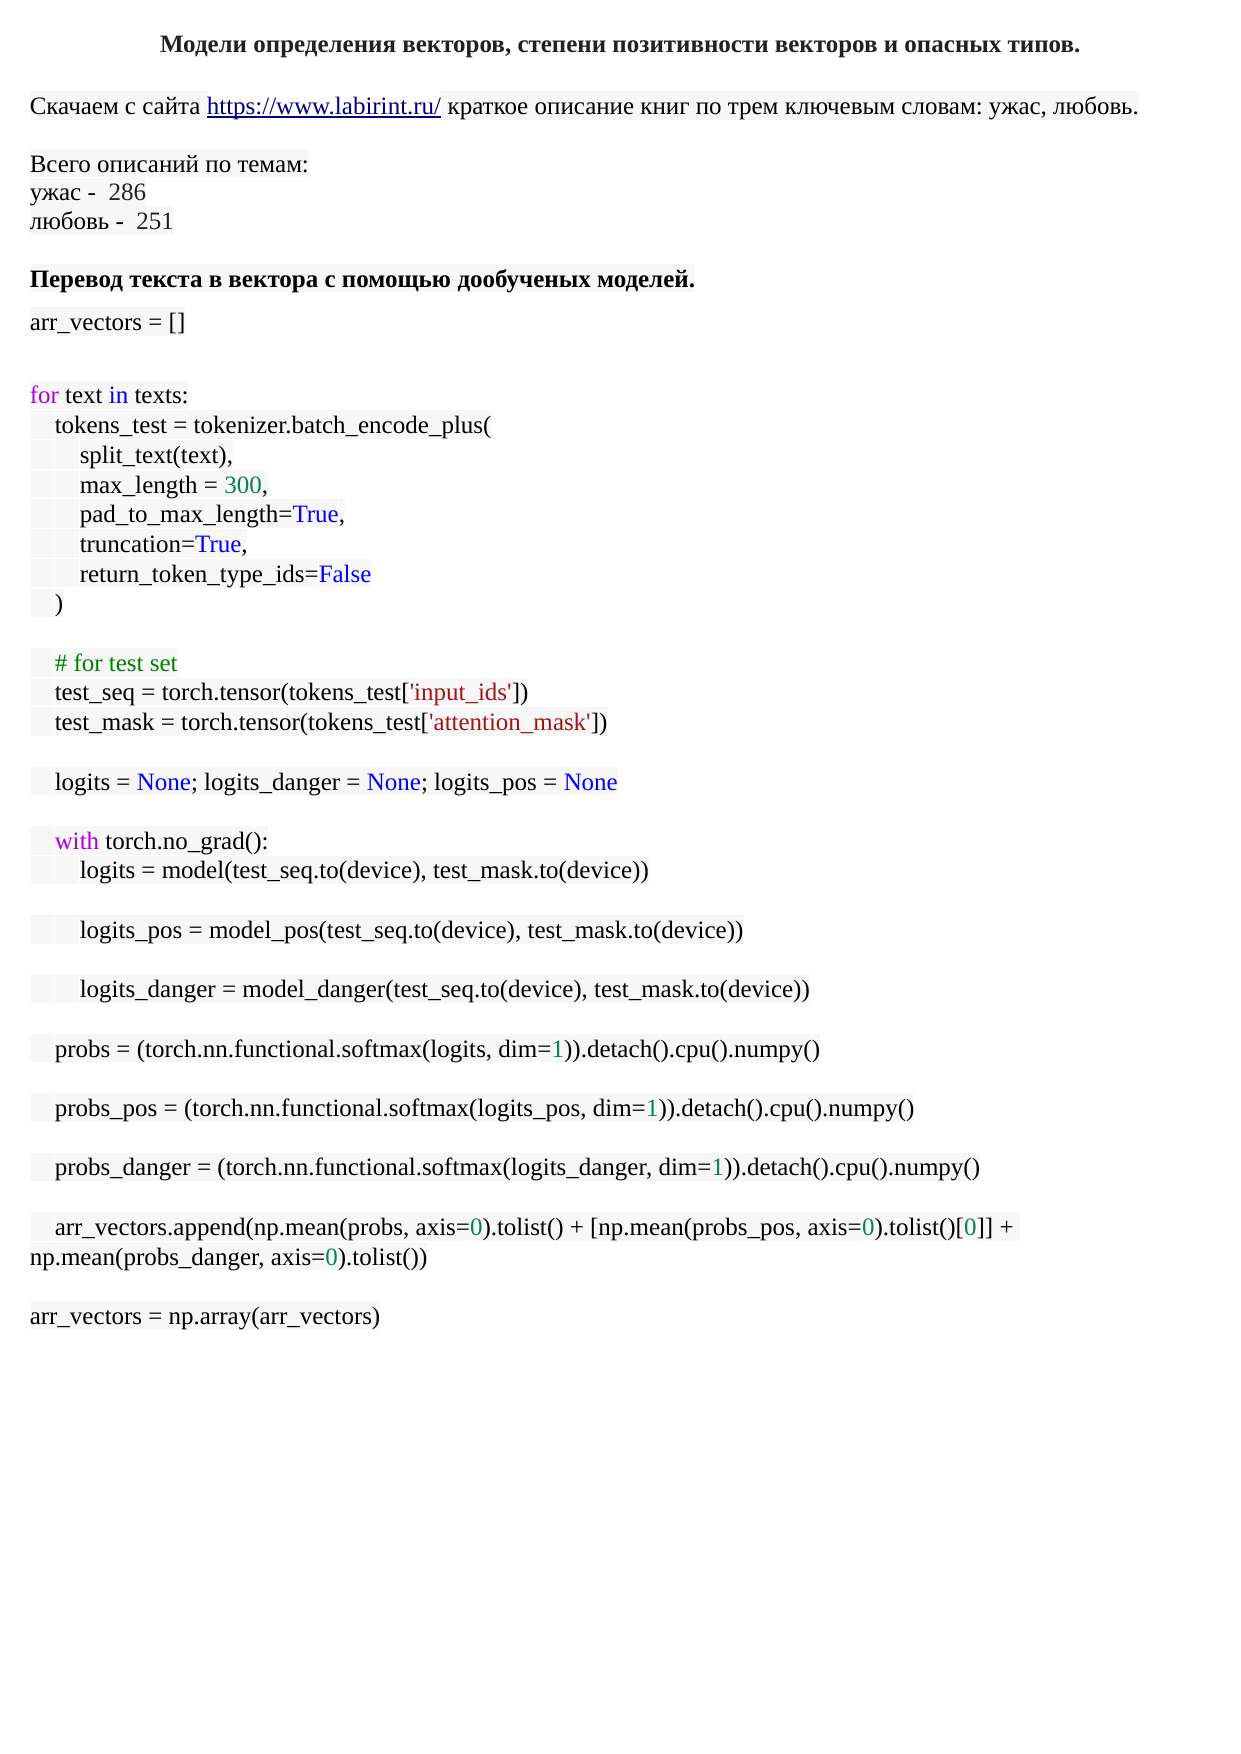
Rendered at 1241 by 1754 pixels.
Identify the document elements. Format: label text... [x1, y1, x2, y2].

text for text in texts: [29, 380, 1211, 409]
text Перевод текста в вектора с помощью дообученых моделей. [29, 264, 1211, 292]
text arr_vectors = [] [29, 307, 1211, 336]
text max_length = 300, [29, 469, 1211, 498]
text Всего описаний по темам: [29, 149, 1211, 177]
text probs = (torch.nn.functional.softmax(logits, dim=1)).detach().cpu().numpy() [29, 1033, 1211, 1062]
text logits = None; logits_danger = None; logits_pos = None [29, 766, 1211, 795]
text tokens_test = tokenizer.batch_encode_plus( [29, 409, 1211, 439]
text ужас - 286 [29, 177, 1211, 206]
text logits_danger = model_danger(test_seq.to(device), test_mask.to(device)) [29, 973, 1211, 1003]
text split_text(text), [29, 439, 1211, 469]
text return_token_type_ids=False [29, 558, 1211, 587]
text truncation=True, [29, 528, 1211, 558]
subtitle Модели определения векторов, степени позитивности векторов и опасных типов. [29, 29, 1211, 58]
text logits = model(test_seq.to(device), test_mask.to(device)) [29, 855, 1211, 884]
text logits_pos = model_pos(test_seq.to(device), test_mask.to(device)) [29, 914, 1211, 944]
text arr_vectors = np.array(arr_vectors) [29, 1300, 1211, 1330]
text любовь - 251 [29, 206, 1211, 235]
text ) [29, 587, 1211, 617]
text test_seq = torch.tensor(tokens_test['input_ids']) [29, 677, 1211, 706]
text arr_vectors.append(np.mean(probs, axis=0).tolist() + [np.mean(probs_pos, axis=0).tolist()[0]] + np.mean(probs_danger, axis=0).tolist()) [29, 1211, 1211, 1270]
text probs_pos = (torch.nn.functional.softmax(logits_pos, dim=1)).detach().cpu().numpy() [29, 1092, 1211, 1122]
text # for test set [29, 647, 1211, 677]
text with torch.no_grad(): [29, 825, 1211, 855]
text probs_danger = (torch.nn.functional.softmax(logits_danger, dim=1)).detach().cpu().numpy() [29, 1152, 1211, 1181]
text pad_to_max_length=True, [29, 498, 1211, 528]
text Скачаем с сайта https://www.labirint.ru/ краткое описание книг по трем ключевым словам: ужас, любовь. [29, 91, 1211, 120]
text test_mask = torch.tensor(tokens_test['attention_mask']) [29, 706, 1211, 736]
